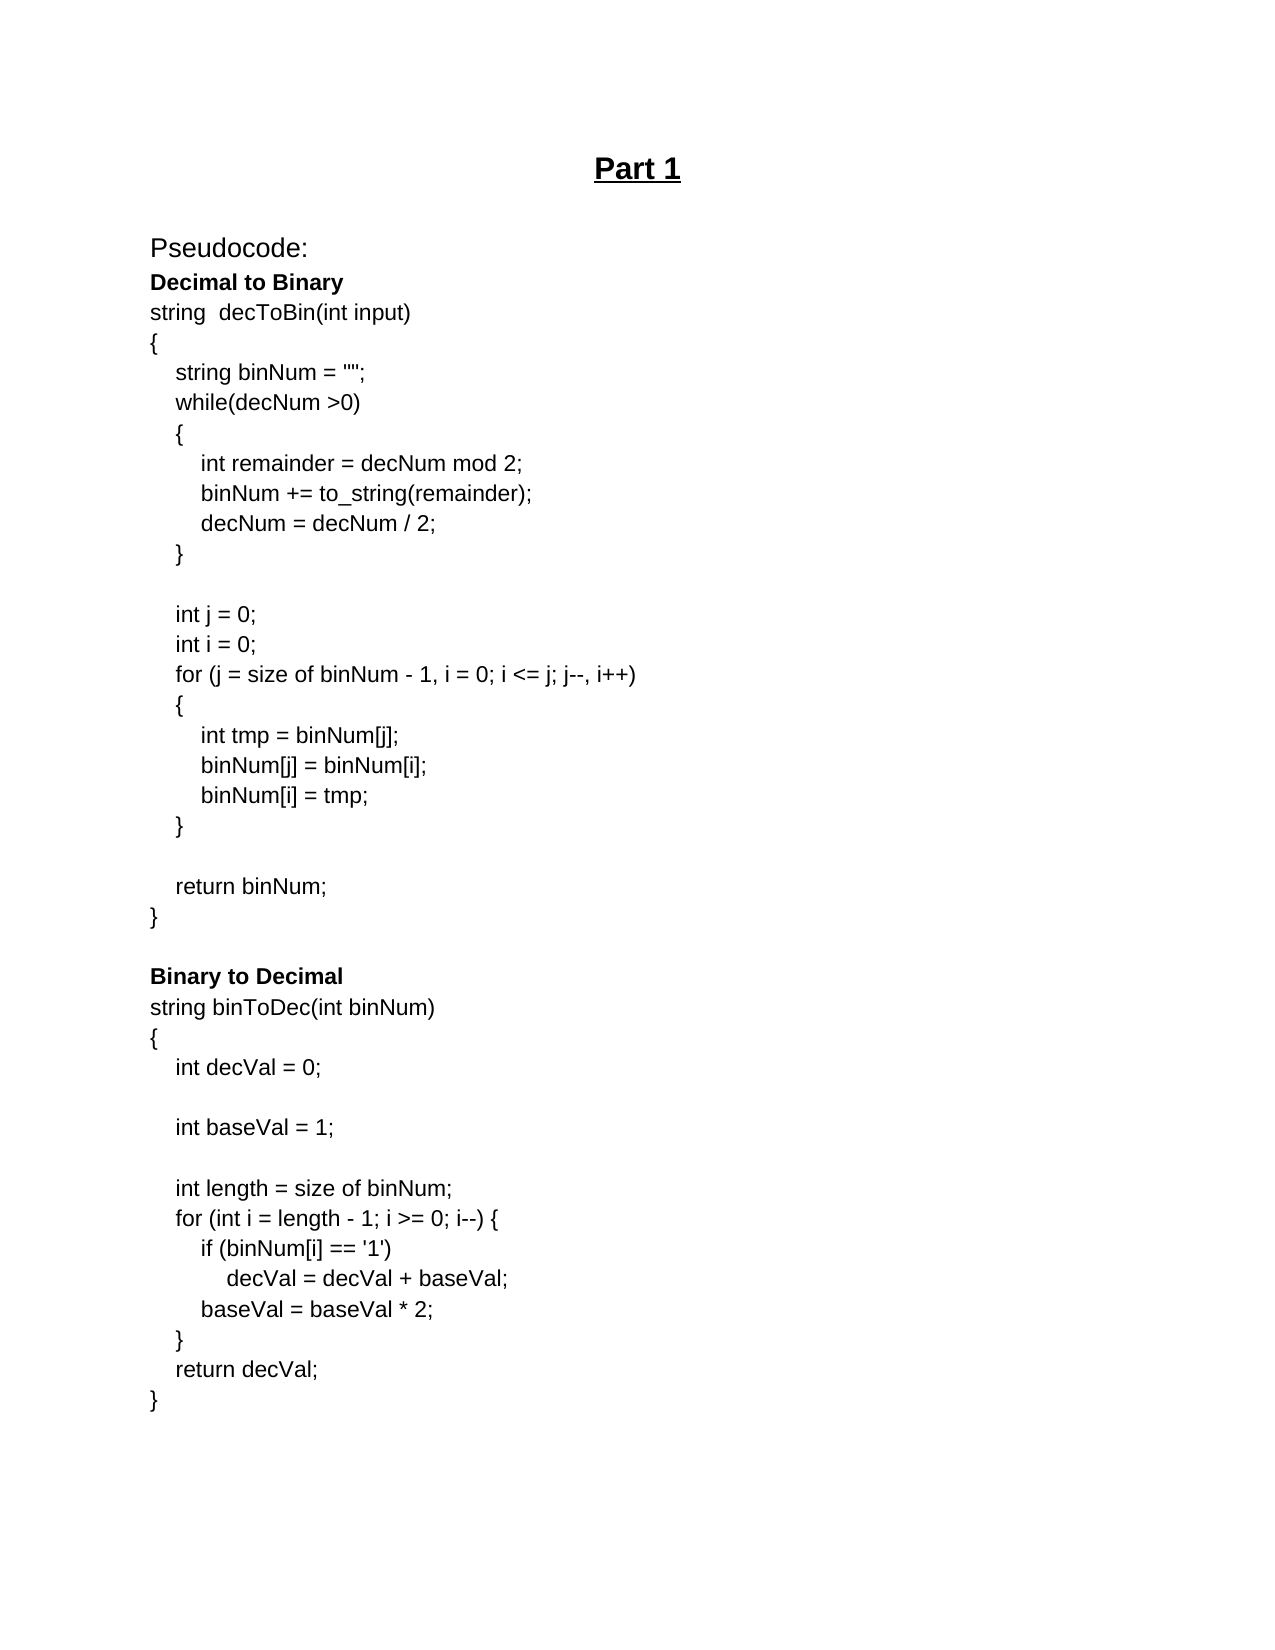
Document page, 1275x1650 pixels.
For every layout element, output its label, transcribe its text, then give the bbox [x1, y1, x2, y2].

text baseVal = baseVal * 2; [150, 1296, 1125, 1322]
text Pseudocode: [150, 232, 1125, 264]
text for (j = size of binNum - 1, i = 0; i <= j; j--, i++) [150, 661, 1125, 687]
text int length = size of binNum; [150, 1175, 1125, 1201]
text { [150, 329, 1125, 355]
text binNum[j] = binNum[i]; [150, 752, 1125, 778]
text Part 1 [150, 150, 1125, 186]
text string binNum = ""; [150, 359, 1125, 385]
text int remainder = decNum mod 2; [150, 450, 1125, 476]
text } [150, 812, 1125, 838]
text } [150, 903, 1125, 929]
text int baseVal = 1; [150, 1114, 1125, 1141]
text Decimal to Binary [150, 268, 1125, 295]
text while(decNum >0) [150, 389, 1125, 416]
text if (binNum[i] == '1') [150, 1235, 1125, 1261]
text for (int i = length - 1; i >= 0; i--) { [150, 1205, 1125, 1231]
text int tmp = binNum[j]; [150, 722, 1125, 748]
text } [150, 1326, 1125, 1352]
text decVal = decVal + baseVal; [150, 1265, 1125, 1292]
text int i = 0; [150, 631, 1125, 657]
text { [150, 691, 1125, 718]
text return decVal; [150, 1356, 1125, 1382]
text } [150, 1386, 1125, 1412]
text Binary to Decimal [150, 963, 1125, 989]
text binNum += to_string(remainder); [150, 480, 1125, 506]
text { [150, 1024, 1125, 1050]
text int j = 0; [150, 601, 1125, 627]
text } [150, 540, 1125, 567]
text return binNum; [150, 873, 1125, 899]
text decNum = decNum / 2; [150, 510, 1125, 536]
text int decVal = 0; [150, 1054, 1125, 1080]
text { [150, 419, 1125, 446]
text string decToBin(int input) [150, 299, 1125, 325]
text string binToDec(int binNum) [150, 993, 1125, 1020]
text binNum[i] = tmp; [150, 782, 1125, 808]
